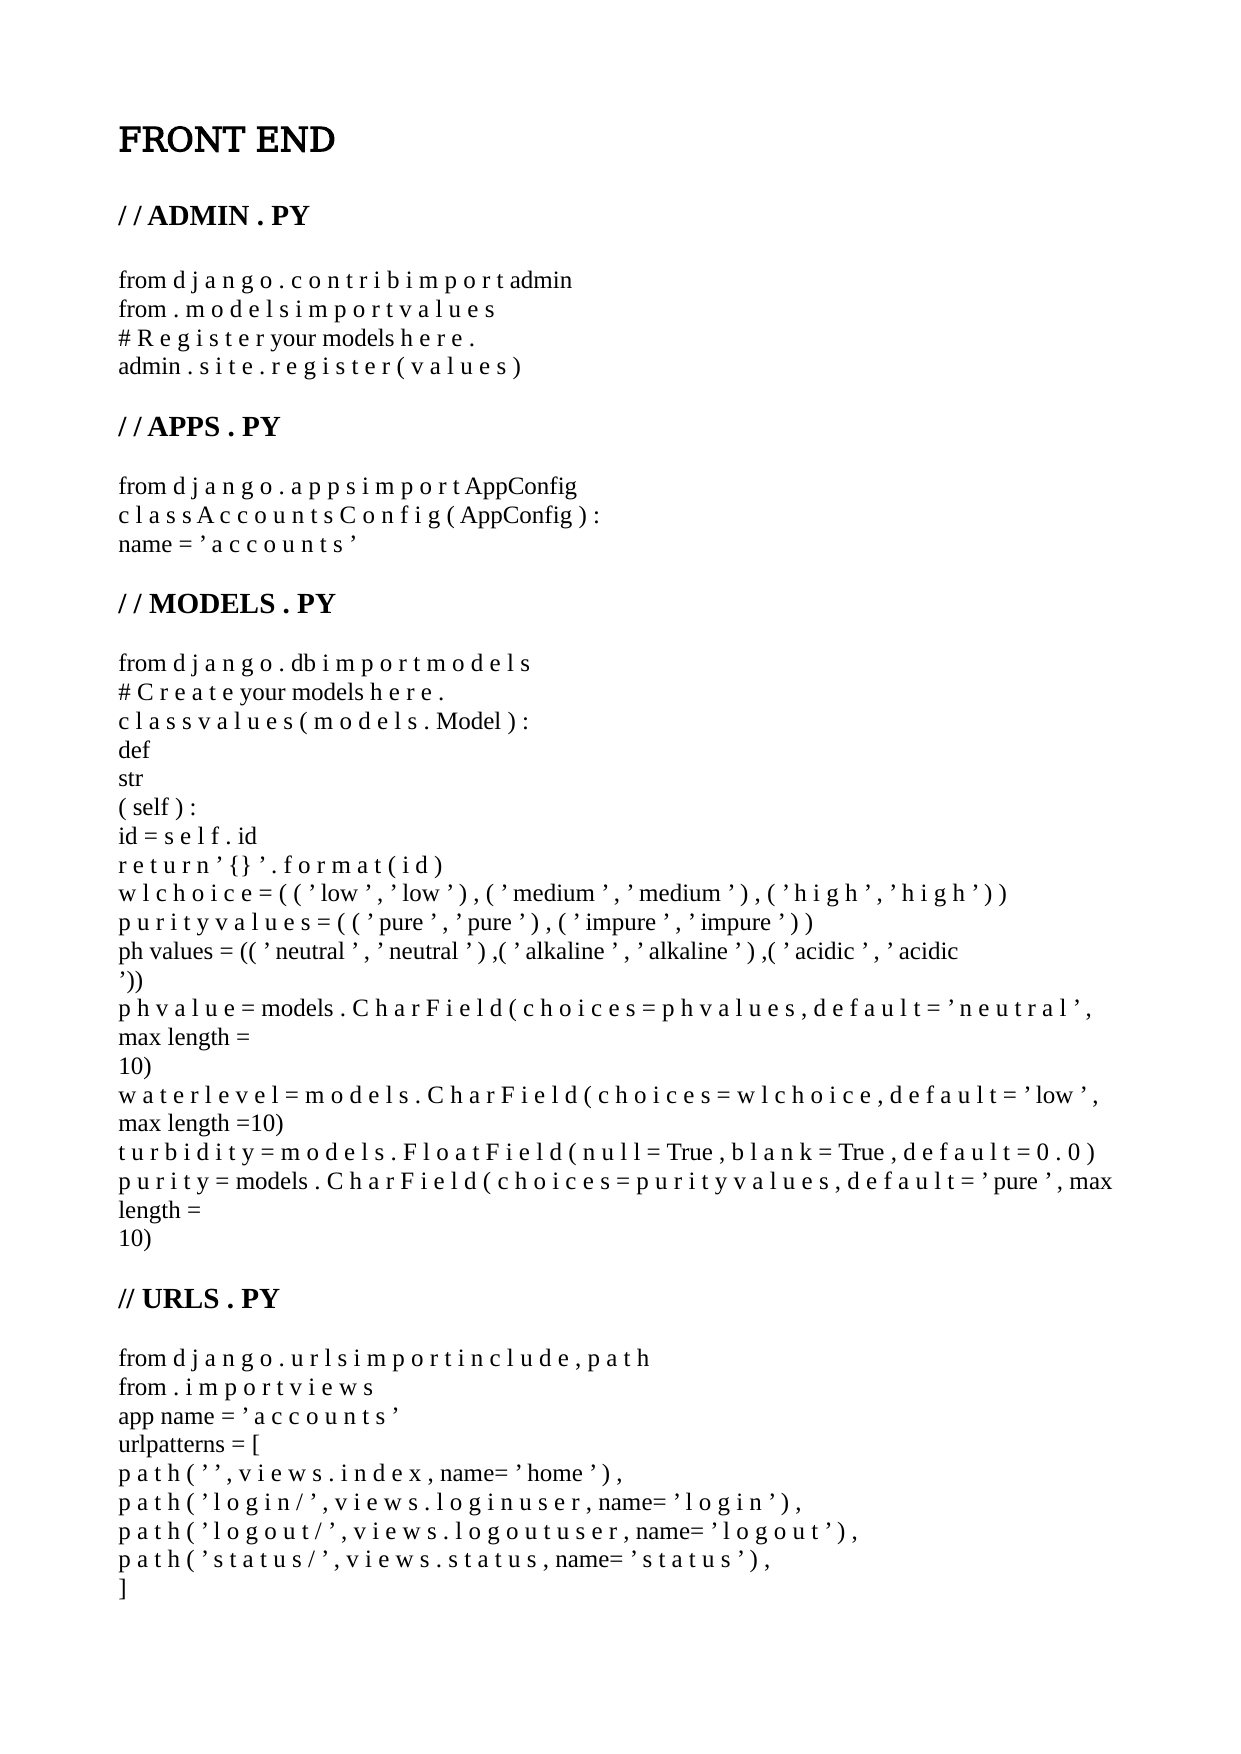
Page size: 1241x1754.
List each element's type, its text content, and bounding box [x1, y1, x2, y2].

text ( self ) : [118, 792, 1122, 821]
text 10) [118, 1223, 1122, 1252]
text from d j a n g o . a p p s i m p o r t AppConfig [118, 471, 1122, 500]
text from d j a n g o . u r l s i m p o r t i n c l u d e , p a t h [118, 1343, 1122, 1372]
text p h v a l u e = models . C h a r F i e l d ( c h o i c e s = p h v a l u e s , d e f a u l t = ’ n e u t r a l ’ , max length = [118, 993, 1122, 1051]
text c l a s s v a l u e s ( m o d e l s . Model ) : [118, 706, 1122, 735]
text id = s e l f . id [118, 821, 1122, 850]
text def [118, 735, 1122, 763]
text app name = ’ a c c o u n t s ’ [118, 1401, 1122, 1429]
text admin . s i t e . r e g i s t e r ( v a l u e s ) [118, 351, 1122, 380]
text p u r i t y v a l u e s = ( ( ’ pure ’ , ’ pure ’ ) , ( ’ impure ’ , ’ impure ’ ) ) [118, 907, 1122, 936]
text p a t h ( ’ s t a t u s / ’ , v i e w s . s t a t u s , name= ’ s t a t u s ’ ) , [118, 1544, 1122, 1573]
text max length =10) [118, 1108, 1122, 1137]
text # R e g i s t e r your models h e r e . [118, 323, 1122, 351]
text r e t u r n ’ {} ’ . f o r m a t ( i d ) [118, 850, 1122, 878]
text from d j a n g o . db i m p o r t m o d e l s [118, 648, 1122, 677]
text ’)) [118, 965, 1122, 993]
text from d j a n g o . c o n t r i b i m p o r t admin [118, 265, 1122, 294]
text 10) [118, 1051, 1122, 1080]
text // URLS . PY [118, 1281, 1122, 1314]
text name = ’ a c c o u n t s ’ [118, 529, 1122, 557]
text ] [118, 1573, 1122, 1602]
text t u r b i d i t y = m o d e l s . F l o a t F i e l d ( n u l l = True , b l a n k = True , d e f a u l t = 0 . 0 ) [118, 1137, 1122, 1166]
text urlpatterns = [ [118, 1429, 1122, 1458]
text c l a s s A c c o u n t s C o n f i g ( AppConfig ) : [118, 500, 1122, 529]
text / / APPS . PY [118, 409, 1122, 442]
text p a t h ( ’ ’ , v i e w s . i n d e x , name= ’ home ’ ) , [118, 1458, 1122, 1487]
text ph values = (( ’ neutral ’ , ’ neutral ’ ) ,( ’ alkaline ’ , ’ alkaline ’ ) ,( ’ acidic ’ , ’ acidic [118, 936, 1122, 965]
text w a t e r l e v e l = m o d e l s . C h a r F i e l d ( c h o i c e s = w l c h o i c e , d e f a u l t = ’ low ’ , [118, 1080, 1122, 1108]
text p a t h ( ’ l o g i n / ’ , v i e w s . l o g i n u s e r , name= ’ l o g i n ’ ) , [118, 1487, 1122, 1516]
text from . m o d e l s i m p o r t v a l u e s [118, 294, 1122, 323]
text p a t h ( ’ l o g o u t / ’ , v i e w s . l o g o u t u s e r , name= ’ l o g o u t ’ ) , [118, 1516, 1122, 1544]
text p u r i t y = models . C h a r F i e l d ( c h o i c e s = p u r i t y v a l u e s , d e f a u l t = ’ pure ’ , max length = [118, 1166, 1122, 1223]
text FRONT END [118, 118, 1122, 158]
text from . i m p o r t v i e w s [118, 1372, 1122, 1401]
text / / MODELS . PY [118, 586, 1122, 620]
text # C r e a t e your models h e r e . [118, 677, 1122, 706]
text / / ADMIN . PY [118, 198, 1122, 232]
text w l c h o i c e = ( ( ’ low ’ , ’ low ’ ) , ( ’ medium ’ , ’ medium ’ ) , ( ’ h i g h ’ , ’ h i g h ’ ) ) [118, 878, 1122, 907]
text str [118, 763, 1122, 792]
